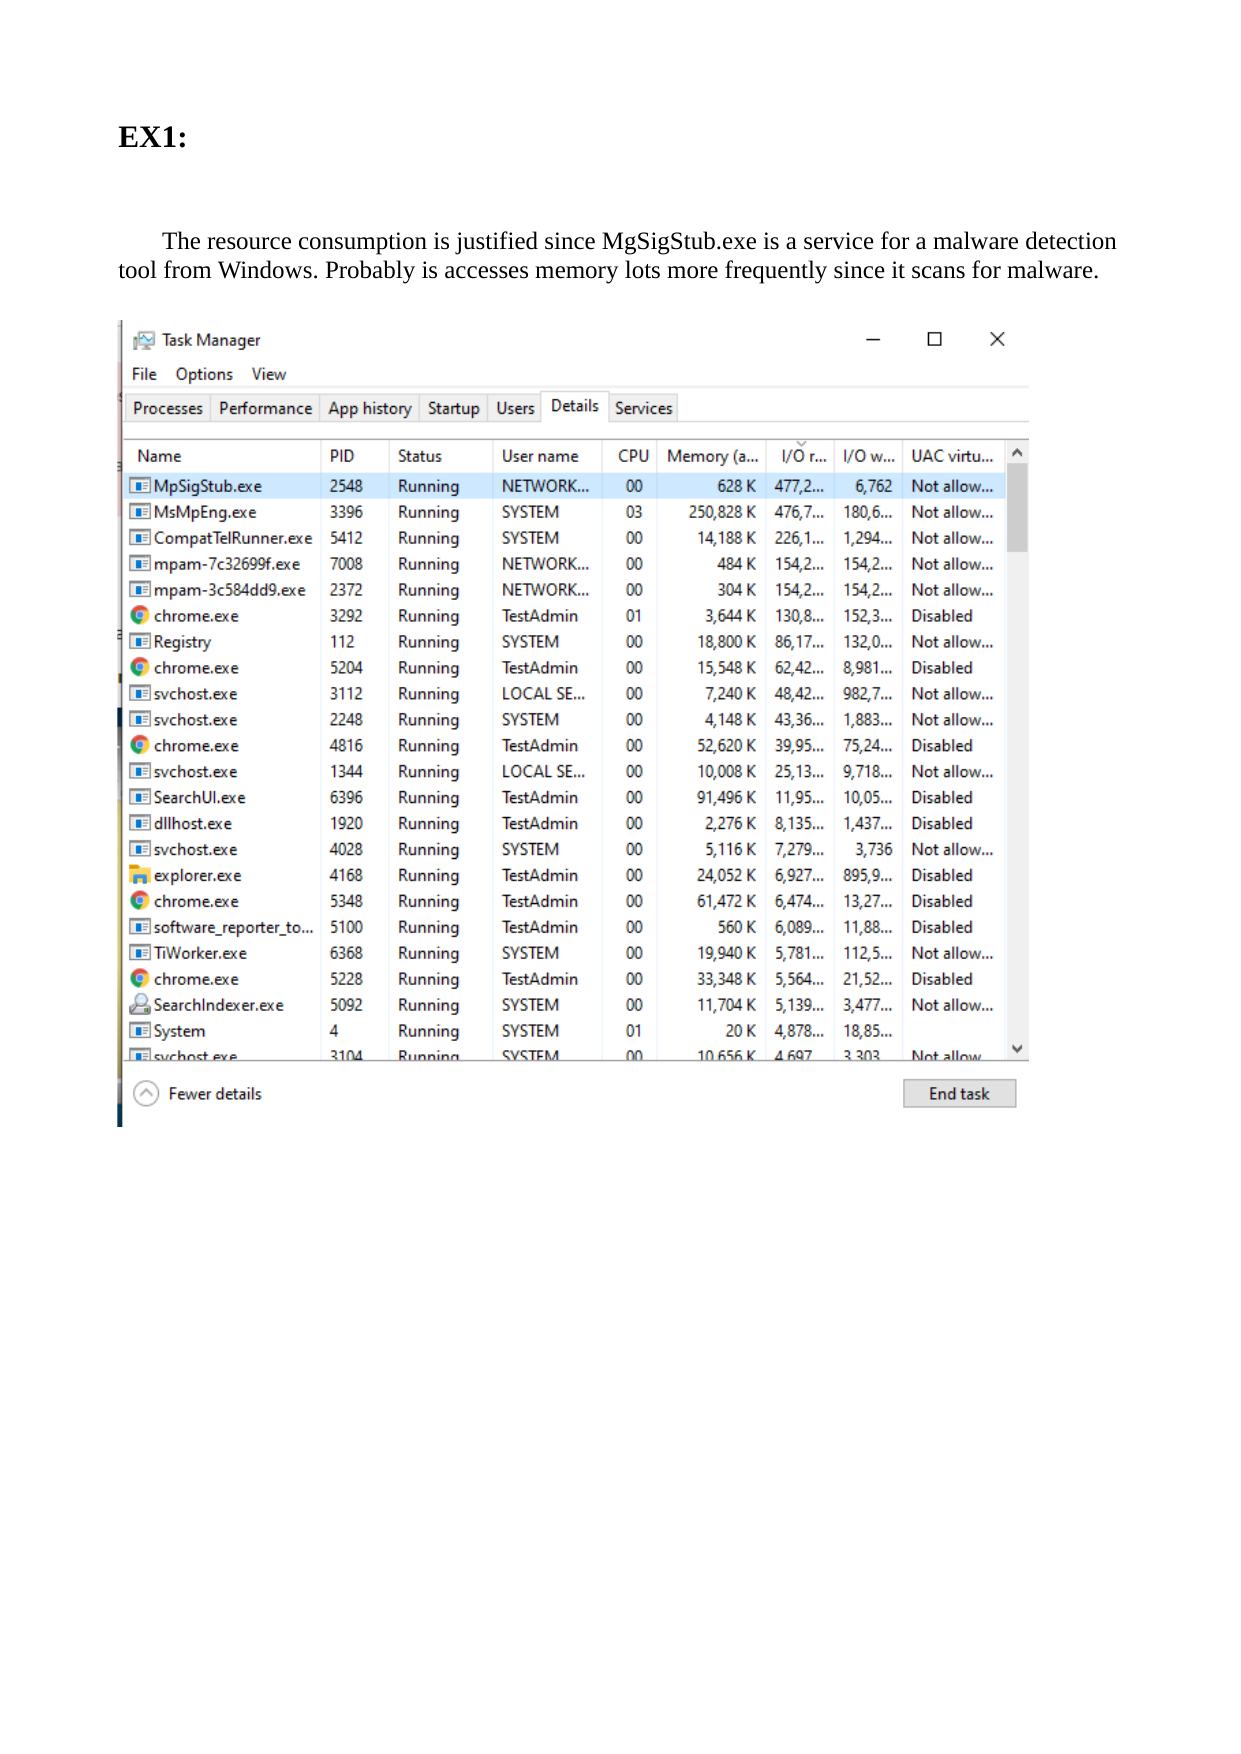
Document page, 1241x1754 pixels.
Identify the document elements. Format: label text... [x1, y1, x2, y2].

text EX1: [118, 118, 1122, 154]
text The resource consumption is justified since MgSigStub.exe is a service for a malware detection tool from Windows. Probably is accesses memory lots more frequently since it scans for malware. [118, 226, 1122, 283]
picture [117, 320, 1029, 1127]
